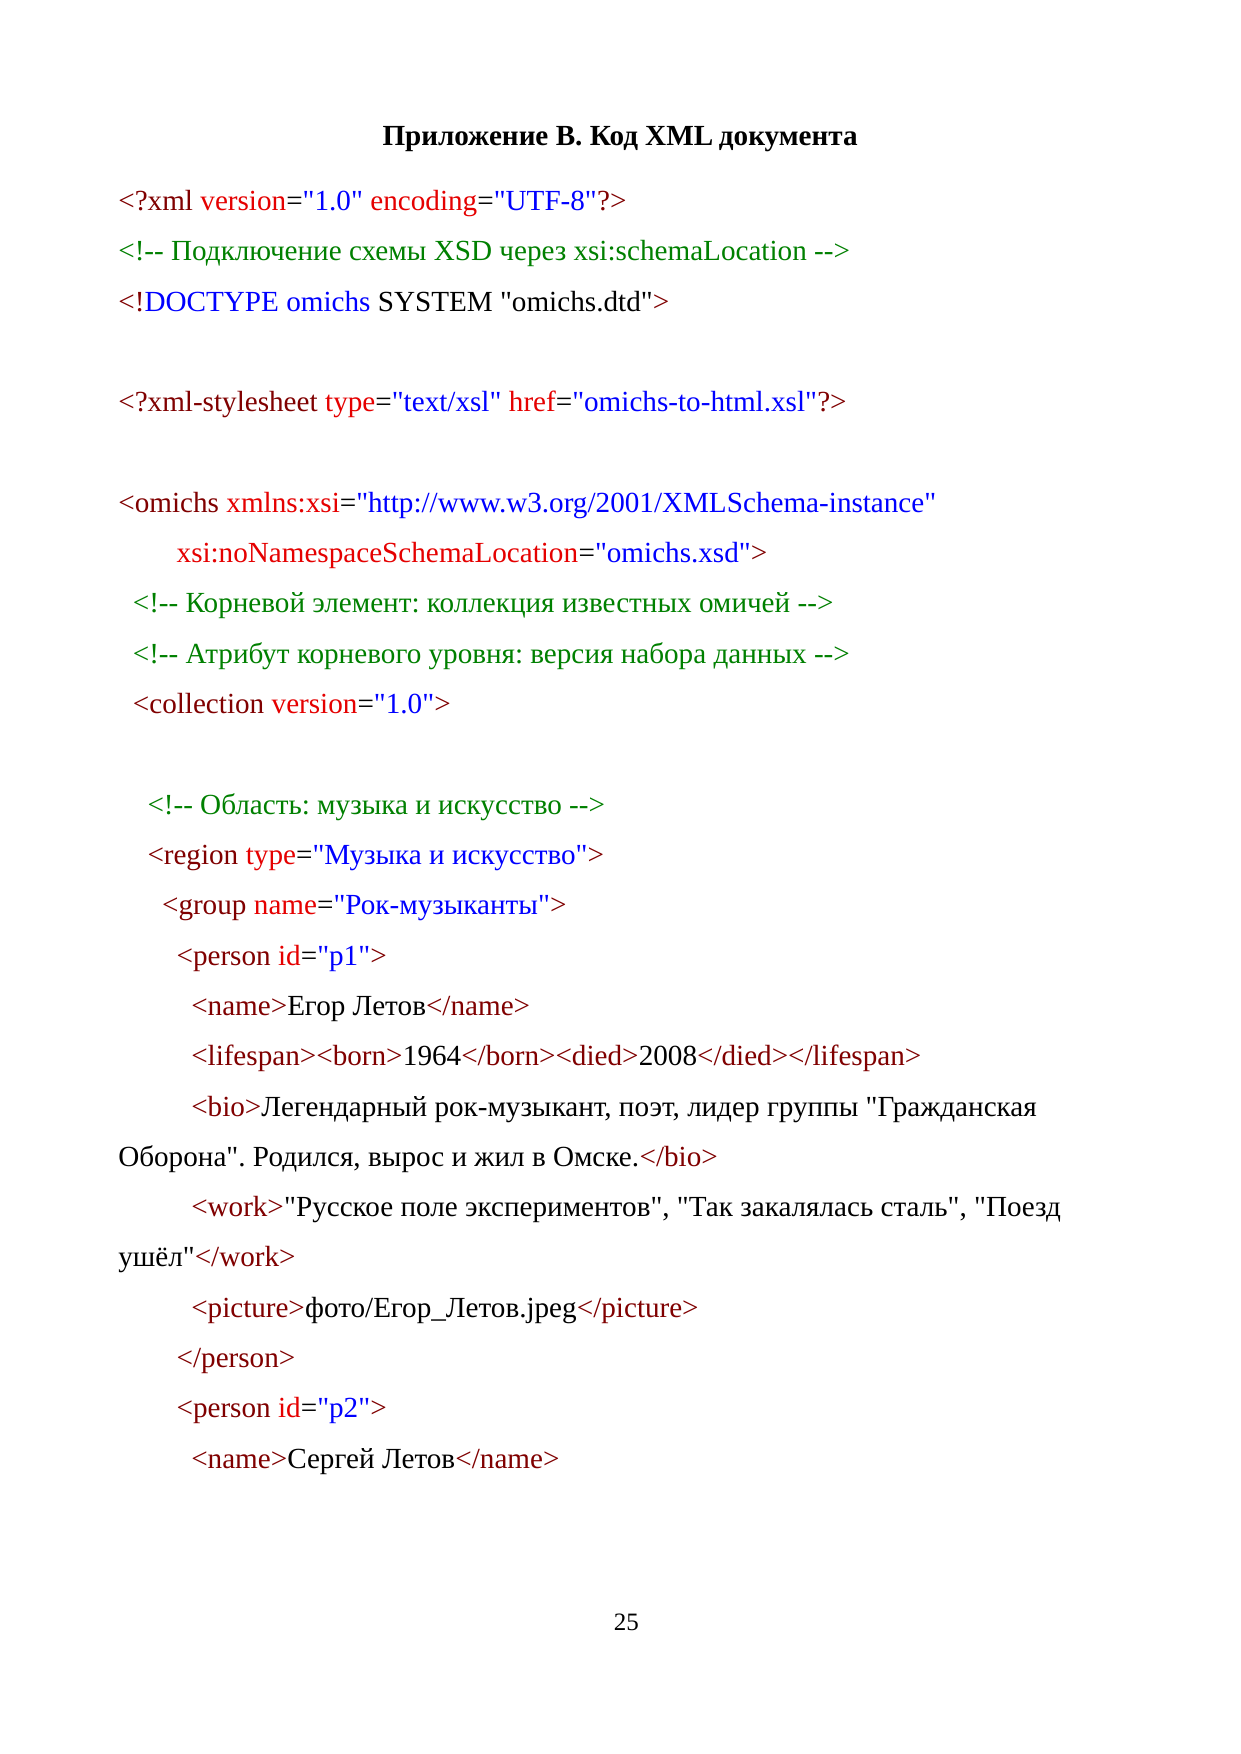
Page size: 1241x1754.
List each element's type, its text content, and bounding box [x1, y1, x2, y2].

text <person id="p1"> [118, 938, 1122, 971]
text <collection version="1.0"> [118, 686, 1122, 720]
text <name>Сергей Летов</name> [118, 1441, 1122, 1474]
text xsi:noNamespaceSchemaLocation="omichs.xsd"> [118, 535, 1122, 569]
text <!DOCTYPE omichs SYSTEM "omichs.dtd"> [118, 284, 1122, 317]
text </person> [118, 1340, 1122, 1374]
text <picture>фото/Егор_Летов.jpeg</picture> [118, 1290, 1122, 1323]
text <omichs xmlns:xsi="http://www.w3.org/2001/XMLSchema-instance" [118, 485, 1122, 518]
text <person id="p2"> [118, 1391, 1122, 1424]
text <!-- Атрибут корневого уровня: версия набора данных --> [118, 636, 1122, 669]
text <work>"Русское поле экспериментов", "Так закалялась сталь", "Поезд ушёл"</work> [118, 1189, 1122, 1273]
text Приложение В. Код XML документа [118, 118, 1122, 152]
text <?xml version="1.0" encoding="UTF-8"?> [118, 183, 1122, 217]
text <!-- Корневой элемент: коллекция известных омичей --> [118, 586, 1122, 619]
text <bio>Легендарный рок-музыкант, поэт, лидер группы "Гражданская Оборона". Родился, вырос и жил в Омске.</bio> [118, 1089, 1122, 1172]
text <!-- Подключение схемы XSD через xsi:schemaLocation --> [118, 233, 1122, 267]
text <?xml-stylesheet type="text/xsl" href="omichs-to-html.xsl"?> [118, 384, 1122, 418]
text <region type="Музыка и искусство"> [118, 837, 1122, 871]
text <group name="Рок-музыканты"> [118, 887, 1122, 921]
text <lifespan><born>1964</born><died>2008</died></lifespan> [118, 1038, 1122, 1072]
text <!-- Область: музыка и искусство --> [118, 787, 1122, 820]
text <name>Егор Летов</name> [118, 988, 1122, 1022]
